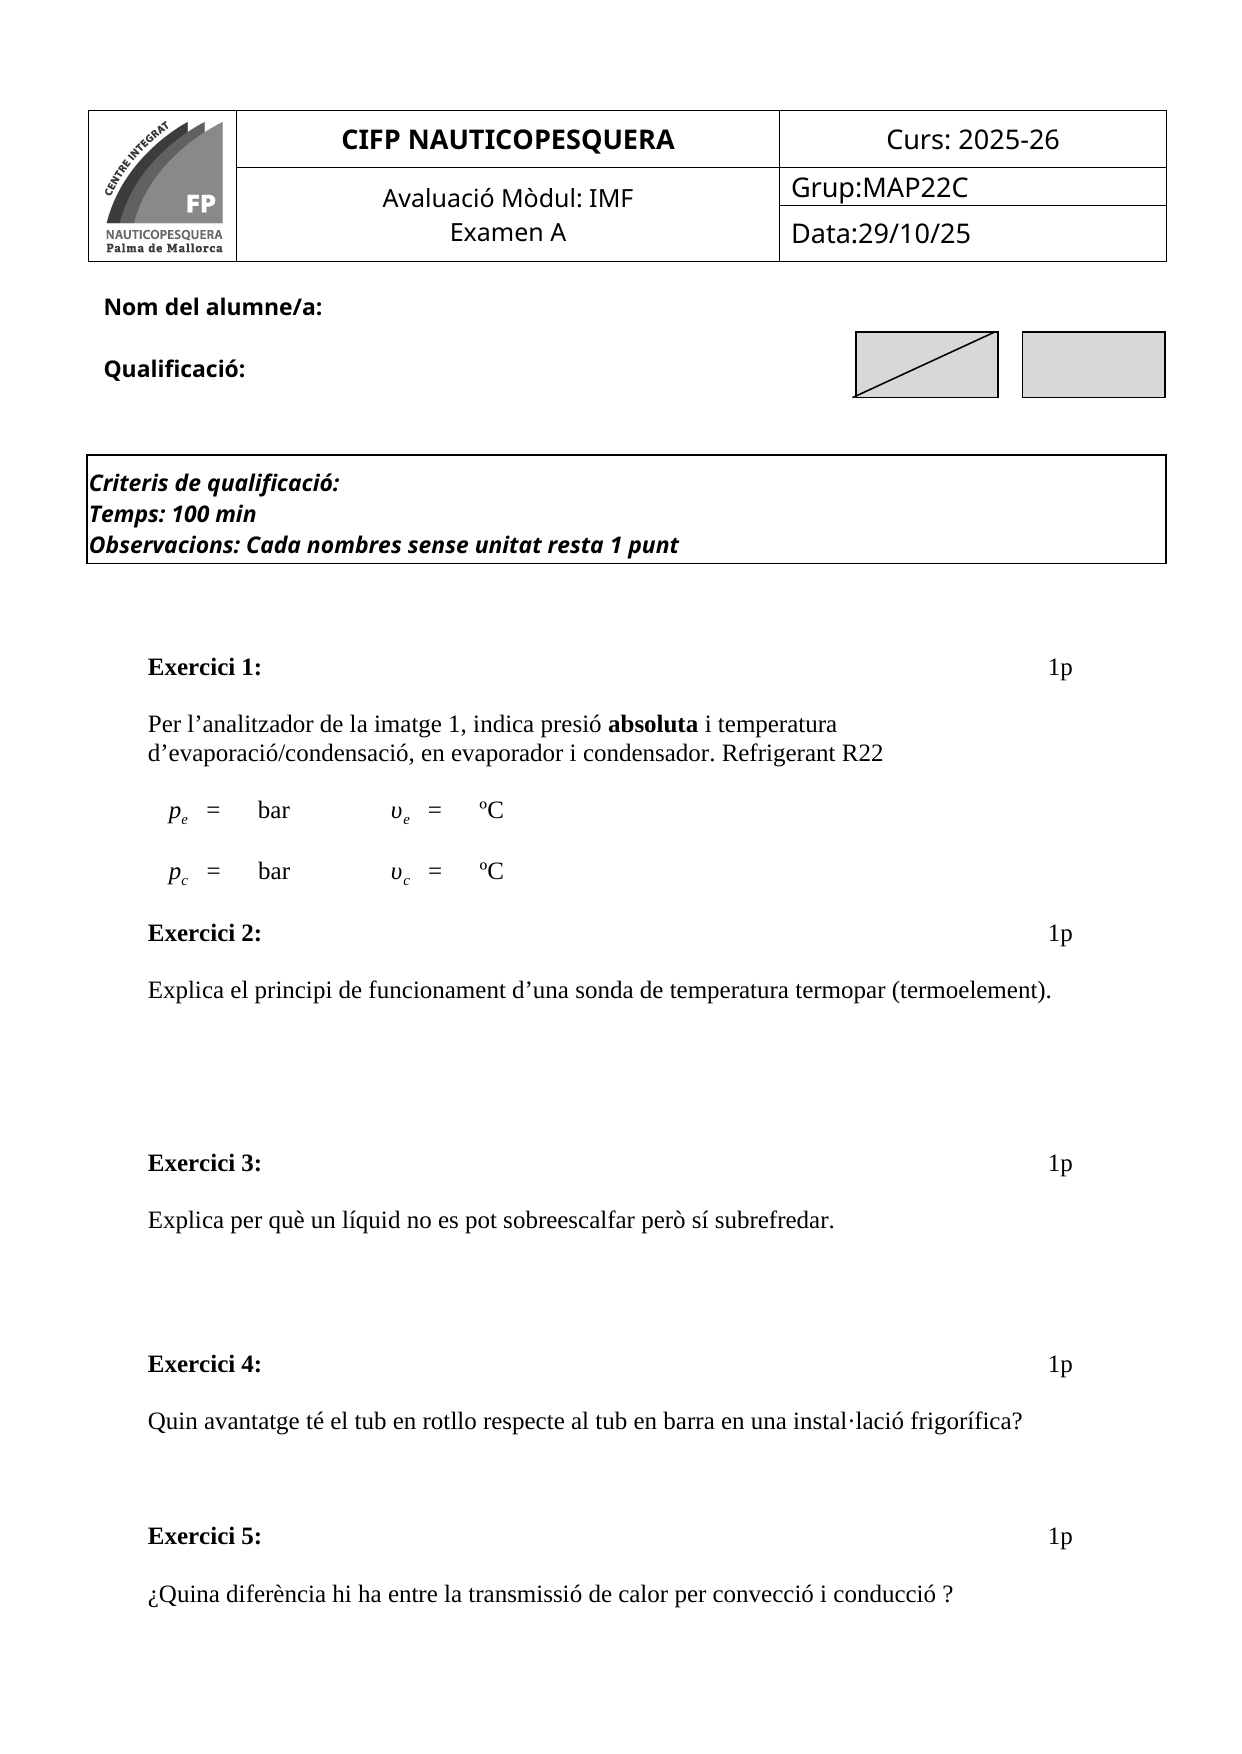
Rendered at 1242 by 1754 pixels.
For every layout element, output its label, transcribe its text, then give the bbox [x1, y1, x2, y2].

text Explica el principi de funcionament d’una sonda de temperatura termopar (termoelement). [148, 975, 1094, 1004]
text Per l’analitzador de la imatge 1, indica presió absoluta i temperatura d’evaporació/condensació, en evaporador i condensador. Refrigerant R22 [148, 709, 1094, 767]
text Exercici 2: 1p [148, 918, 1094, 946]
text Exercici 1: 1p [148, 652, 1094, 680]
text Nom del alumne/a: [103, 290, 1094, 322]
text Temps: 100 min [89, 498, 1094, 529]
text Quin avantatge té el tub en rotllo respecte al tub en barra en una instal·lació frigorífica? [148, 1406, 1094, 1435]
text Explica per què un líquid no es pot sobreescalfar però sí subrefredar. [148, 1205, 1094, 1234]
text Observacions: Cada nombres sense unitat resta 1 punt [89, 529, 1094, 560]
text ¿Quina diferència hi ha entre la transmissió de calor per convecció i conducció ? [148, 1579, 1094, 1608]
picture [100, 111, 229, 260]
text Exercici 4: 1p [148, 1349, 1094, 1378]
text Exercici 5: 1p [148, 1521, 1094, 1550]
text = bar = ºC [148, 856, 1094, 889]
text [999, 353, 1022, 384]
text Qualificació: [103, 353, 855, 384]
text = bar = ºC [148, 795, 1094, 828]
text Criteris de qualificació: [89, 467, 1094, 498]
text Exercici 3: 1p [148, 1148, 1094, 1176]
